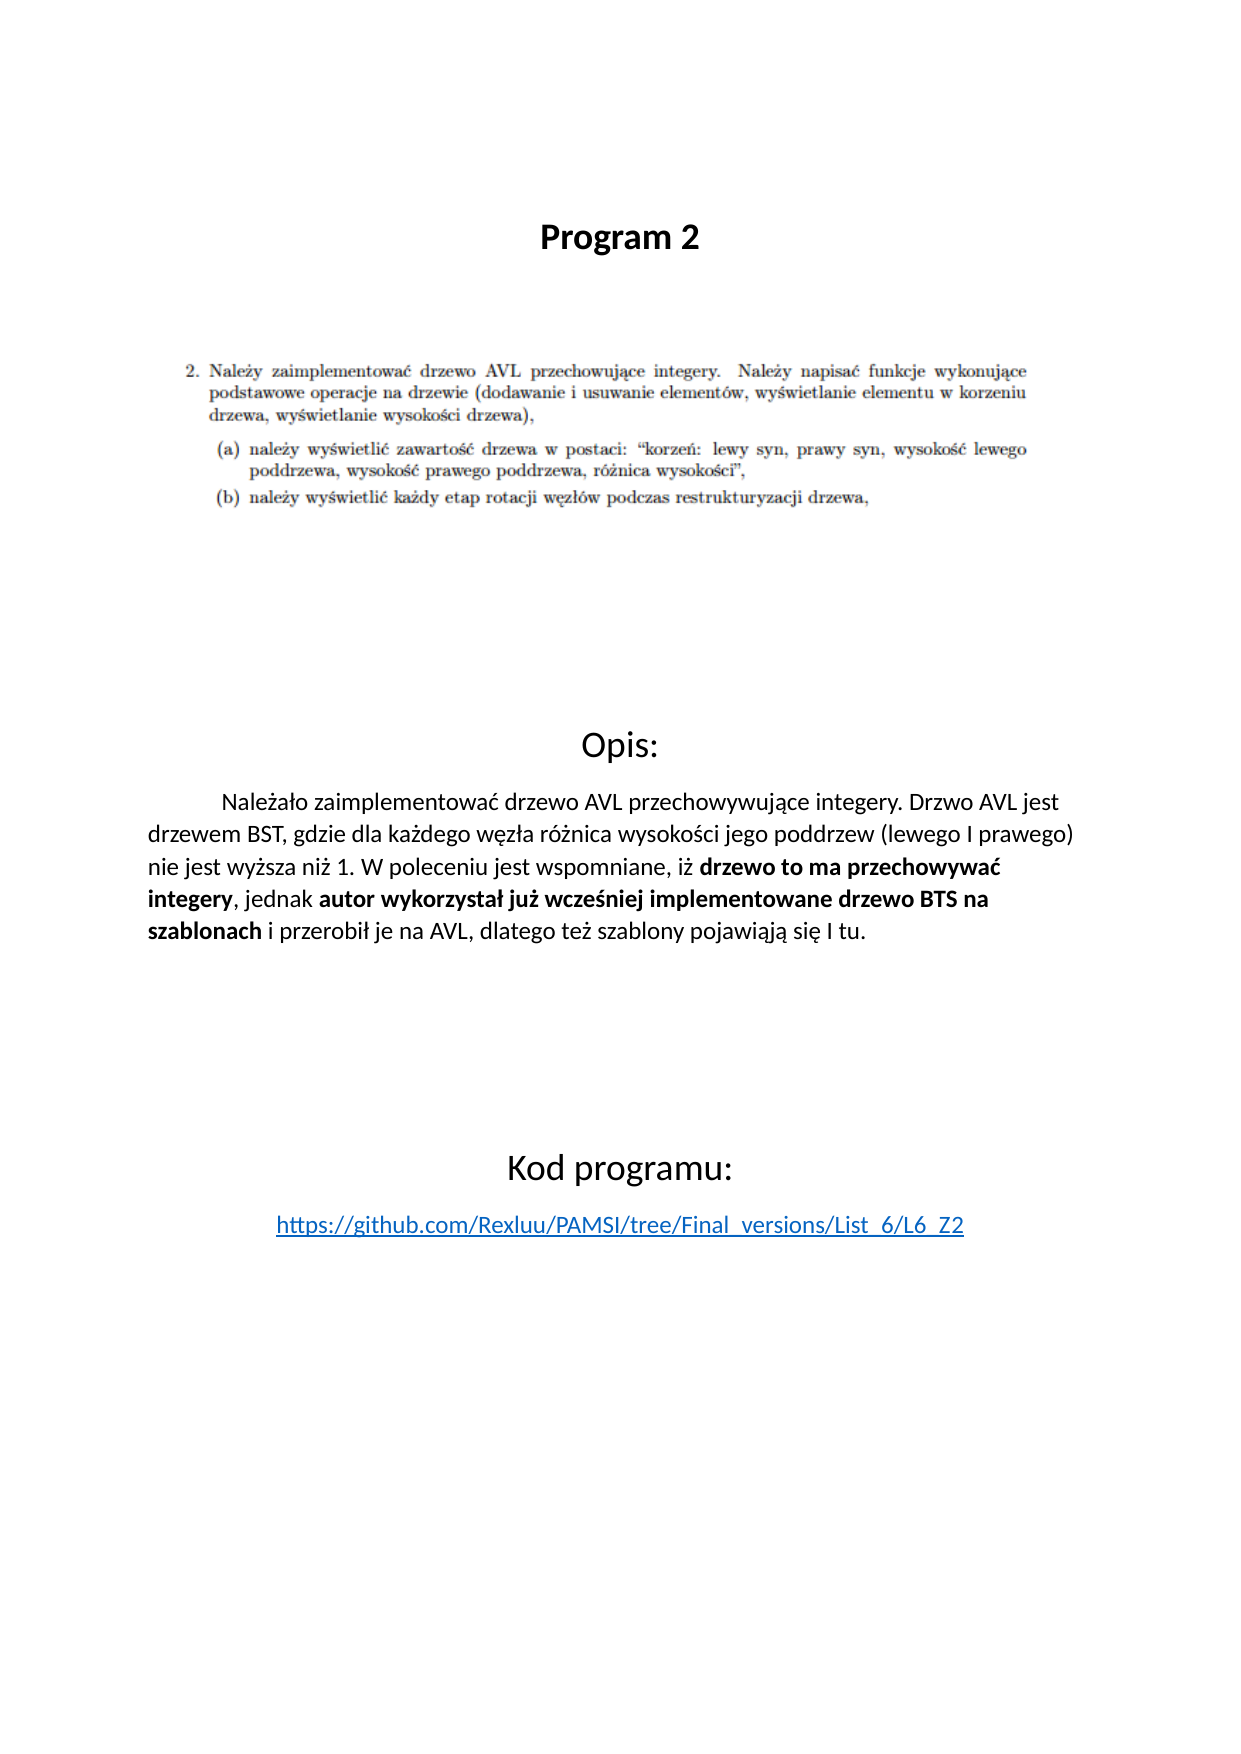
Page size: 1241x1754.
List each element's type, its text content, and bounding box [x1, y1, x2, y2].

text Należało zaimplementować drzewo AVL przechowywujące integery. Drzwo AVL jest drzewem BST, gdzie dla każdego węzła różnica wysokości jego poddrzew (lewego I prawego) nie jest wyższa niż 1. W poleceniu jest wspomniane, iż drzewo to ma przechowywać integery, jednak autor wykorzystał już wcześniej implementowane drzewo BTS na szablonach i przerobił je na AVL, dlatego też szablony pojawiąją się I tu. [148, 786, 1093, 946]
text Kod programu: [148, 1144, 1093, 1190]
text Program 2 [148, 213, 1093, 259]
text https://github.com/Rexluu/PAMSI/tree/Final_versions/List_6/L6_Z2 [148, 1209, 1093, 1239]
text Opis: [148, 721, 1093, 767]
picture [147, 343, 1093, 523]
